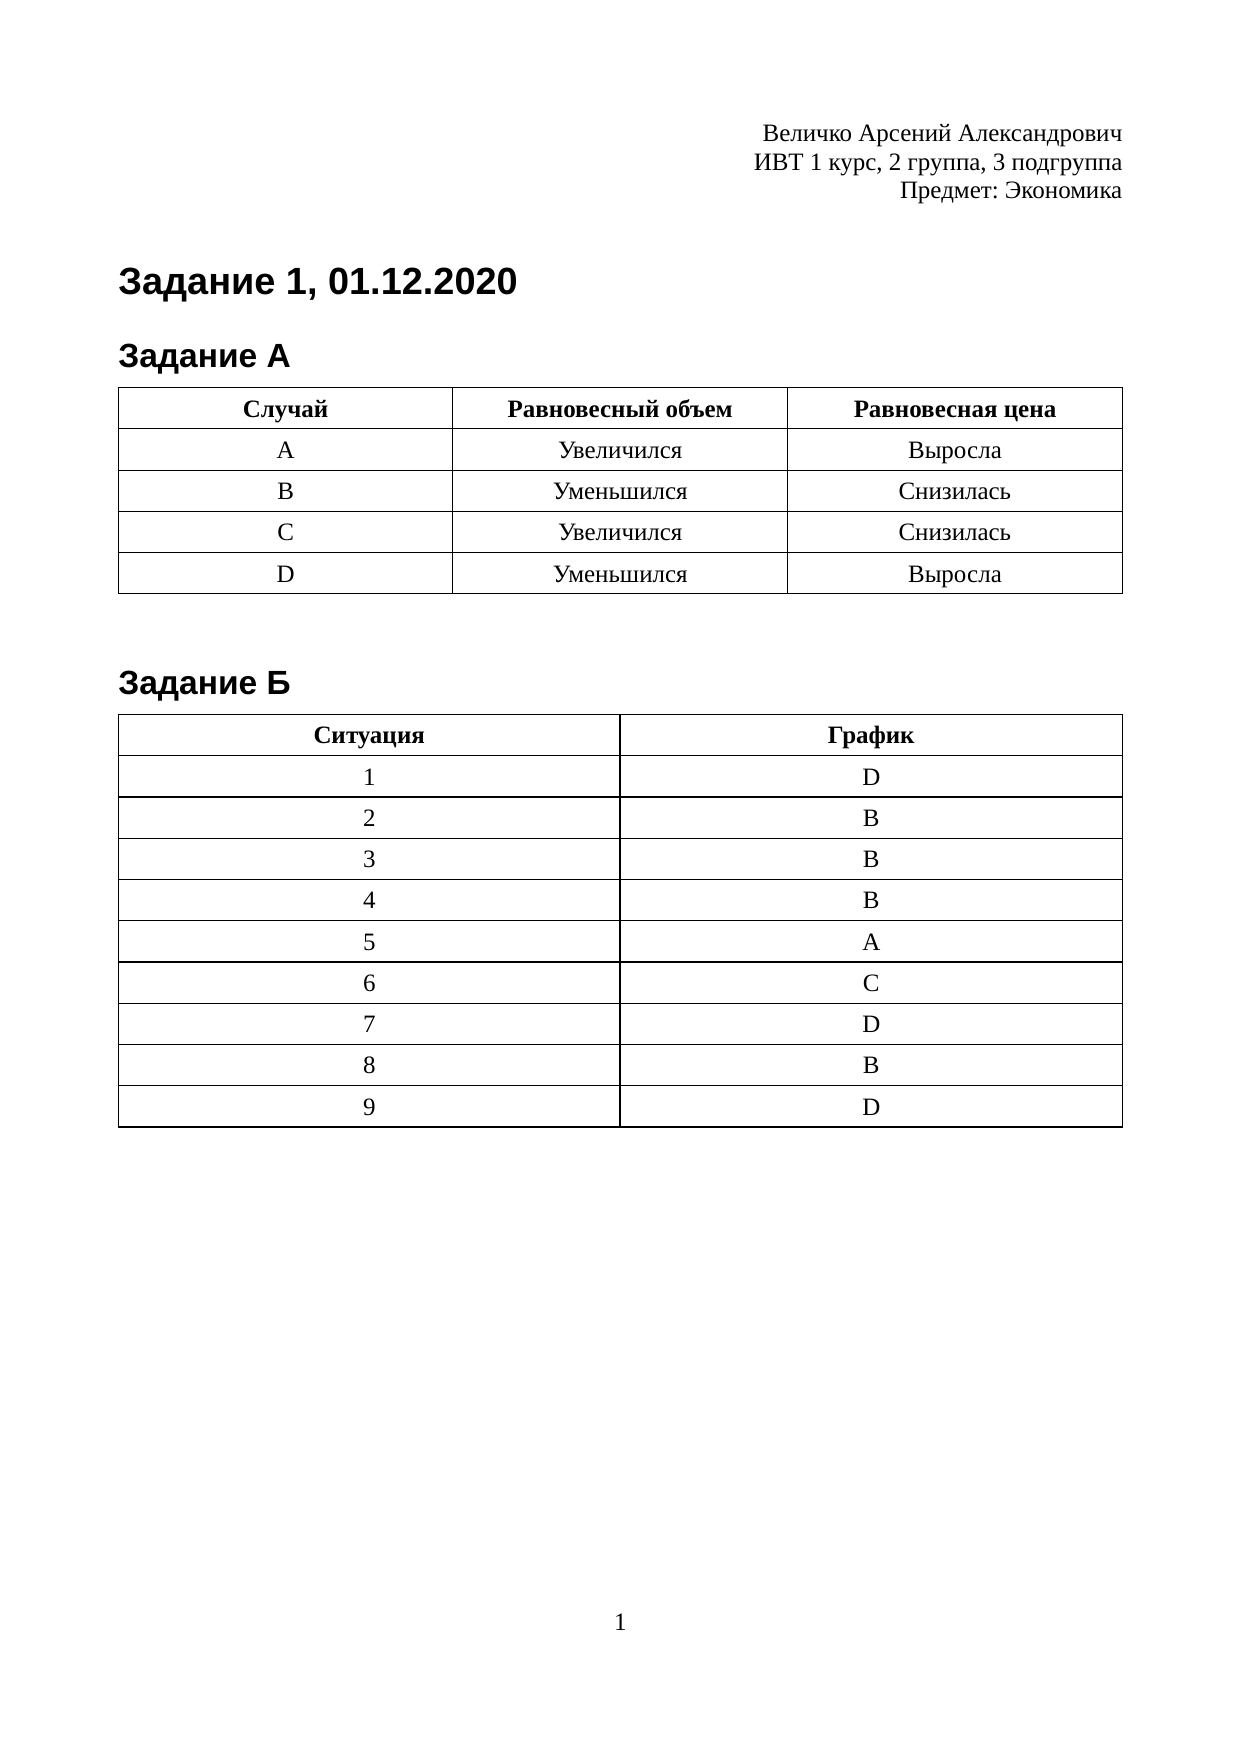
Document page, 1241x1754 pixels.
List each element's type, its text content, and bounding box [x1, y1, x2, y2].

table_cell D [119, 553, 452, 593]
subtitle Задание А [118, 336, 1122, 374]
table_cell A [119, 429, 452, 469]
table_header Равновесная цена [788, 388, 1122, 428]
table_cell D [621, 1004, 1122, 1044]
table_cell B [119, 471, 452, 511]
table_cell 3 [119, 839, 619, 879]
table_cell B [621, 1045, 1122, 1085]
table_cell C [119, 512, 452, 552]
table_cell D [621, 1086, 1122, 1126]
subtitle Задание 1, 01.12.2020 [118, 259, 1122, 302]
table_cell B [621, 839, 1122, 879]
table_cell Выросла [788, 429, 1122, 469]
subtitle Задание Б [118, 663, 1122, 701]
table_cell 7 [119, 1004, 619, 1044]
table_cell 4 [119, 880, 619, 920]
table_header Равновесный объем [453, 388, 787, 428]
table_cell 2 [119, 798, 619, 838]
table_cell D [621, 756, 1122, 796]
table_cell A [621, 921, 1122, 961]
table_cell 9 [119, 1086, 619, 1126]
table_cell 5 [119, 921, 619, 961]
table_cell Уменьшился [453, 471, 787, 511]
table_cell 1 [119, 756, 619, 796]
table_cell 8 [119, 1045, 619, 1085]
table_cell 6 [119, 963, 619, 1003]
table_cell Снизилась [788, 471, 1122, 511]
table_cell Выросла [788, 553, 1122, 593]
table_cell Уменьшился [453, 553, 787, 593]
table_header График [621, 715, 1122, 755]
table_cell C [621, 963, 1122, 1003]
table_cell B [621, 798, 1122, 838]
table_header Ситуация [119, 715, 619, 755]
table_cell Увеличился [453, 512, 787, 552]
table_header Случай [119, 388, 452, 428]
table_cell Снизилась [788, 512, 1122, 552]
table_cell B [621, 880, 1122, 920]
table_cell Увеличился [453, 429, 787, 469]
